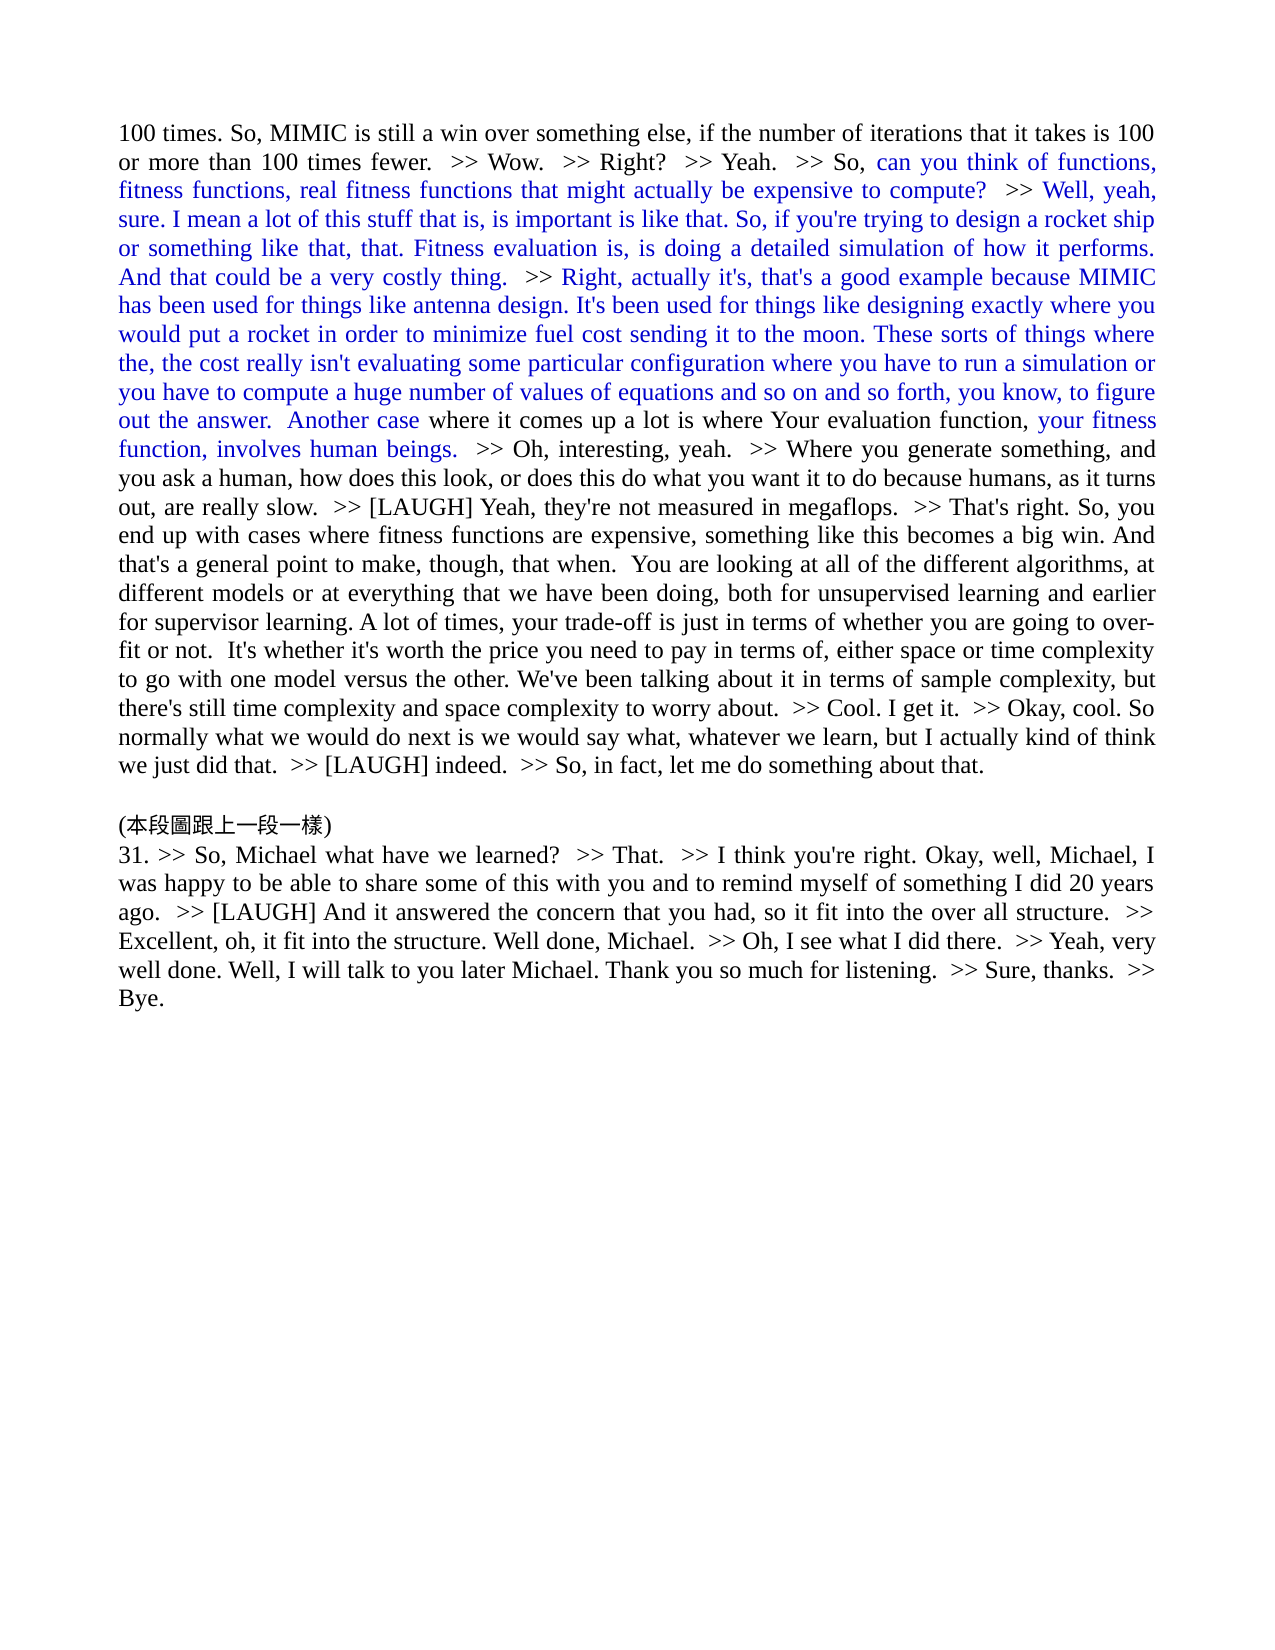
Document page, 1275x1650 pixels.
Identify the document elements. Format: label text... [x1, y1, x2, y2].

text 100 times. So, MIMIC is still a win over something else, if the number of iterations that it takes is 100 or more than 100 times fewer. >> Wow. >> Right? >> Yeah. >> So, can you think of functions, fitness functions, real fitness functions that might actually be expensive to compute? >> Well, yeah, sure. I mean a lot of this stuff that is, is important is like that. So, if you're trying to design a rocket ship or something like that, that. Fitness evaluation is, is doing a detailed simulation of how it performs. And that could be a very costly thing. >> Right, actually it's, that's a good example because MIMIC has been used for things like antenna design. It's been used for things like designing exactly where you would put a rocket in order to minimize fuel cost sending it to the moon. These sorts of things where the, the cost really isn't evaluating some particular configuration where you have to run a simulation or you have to compute a huge number of values of equations and so on and so forth, you know, to figure out the answer. Another case where it comes up a lot is where Your evaluation function, your fitness function, involves human beings. >> Oh, interesting, yeah. >> Where you generate something, and you ask a human, how does this look, or does this do what you want it to do because humans, as it turns out, are really slow. >> [LAUGH] Yeah, they're not measured in megaflops. >> That's right. So, you end up with cases where fitness functions are expensive, something like this becomes a big win. And that's a general point to make, though, that when. You are looking at all of the different algorithms, at different models or at everything that we have been doing, both for unsupervised learning and earlier for supervisor learning. A lot of times, your trade-off is just in terms of whether you are going to over-fit or not. It's whether it's worth the price you need to pay in terms of, either space or time complexity to go with one model versus the other. We've been talking about it in terms of sample complexity, but there's still time complexity and space complexity to worry about. >> Cool. I get it. >> Okay, cool. So normally what we would do next is we would say what, whatever we learn, but I actually kind of think we just did that. >> [LAUGH] indeed. >> So, in fact, let me do something about that. [118, 118, 1157, 779]
text (本段圖跟上一段一樣) [118, 808, 1157, 840]
text 31. >> So, Michael what have we learned? >> That. >> I think you're right. Okay, well, Michael, I was happy to be able to share some of this with you and to remind myself of something I did 20 years ago. >> [LAUGH] And it answered the concern that you had, so it fit into the over all structure. >> Excellent, oh, it fit into the structure. Well done, Michael. >> Oh, I see what I did there. >> Yeah, very well done. Well, I will talk to you later Michael. Thank you so much for listening. >> Sure, thanks. >> Bye. [118, 840, 1157, 1012]
